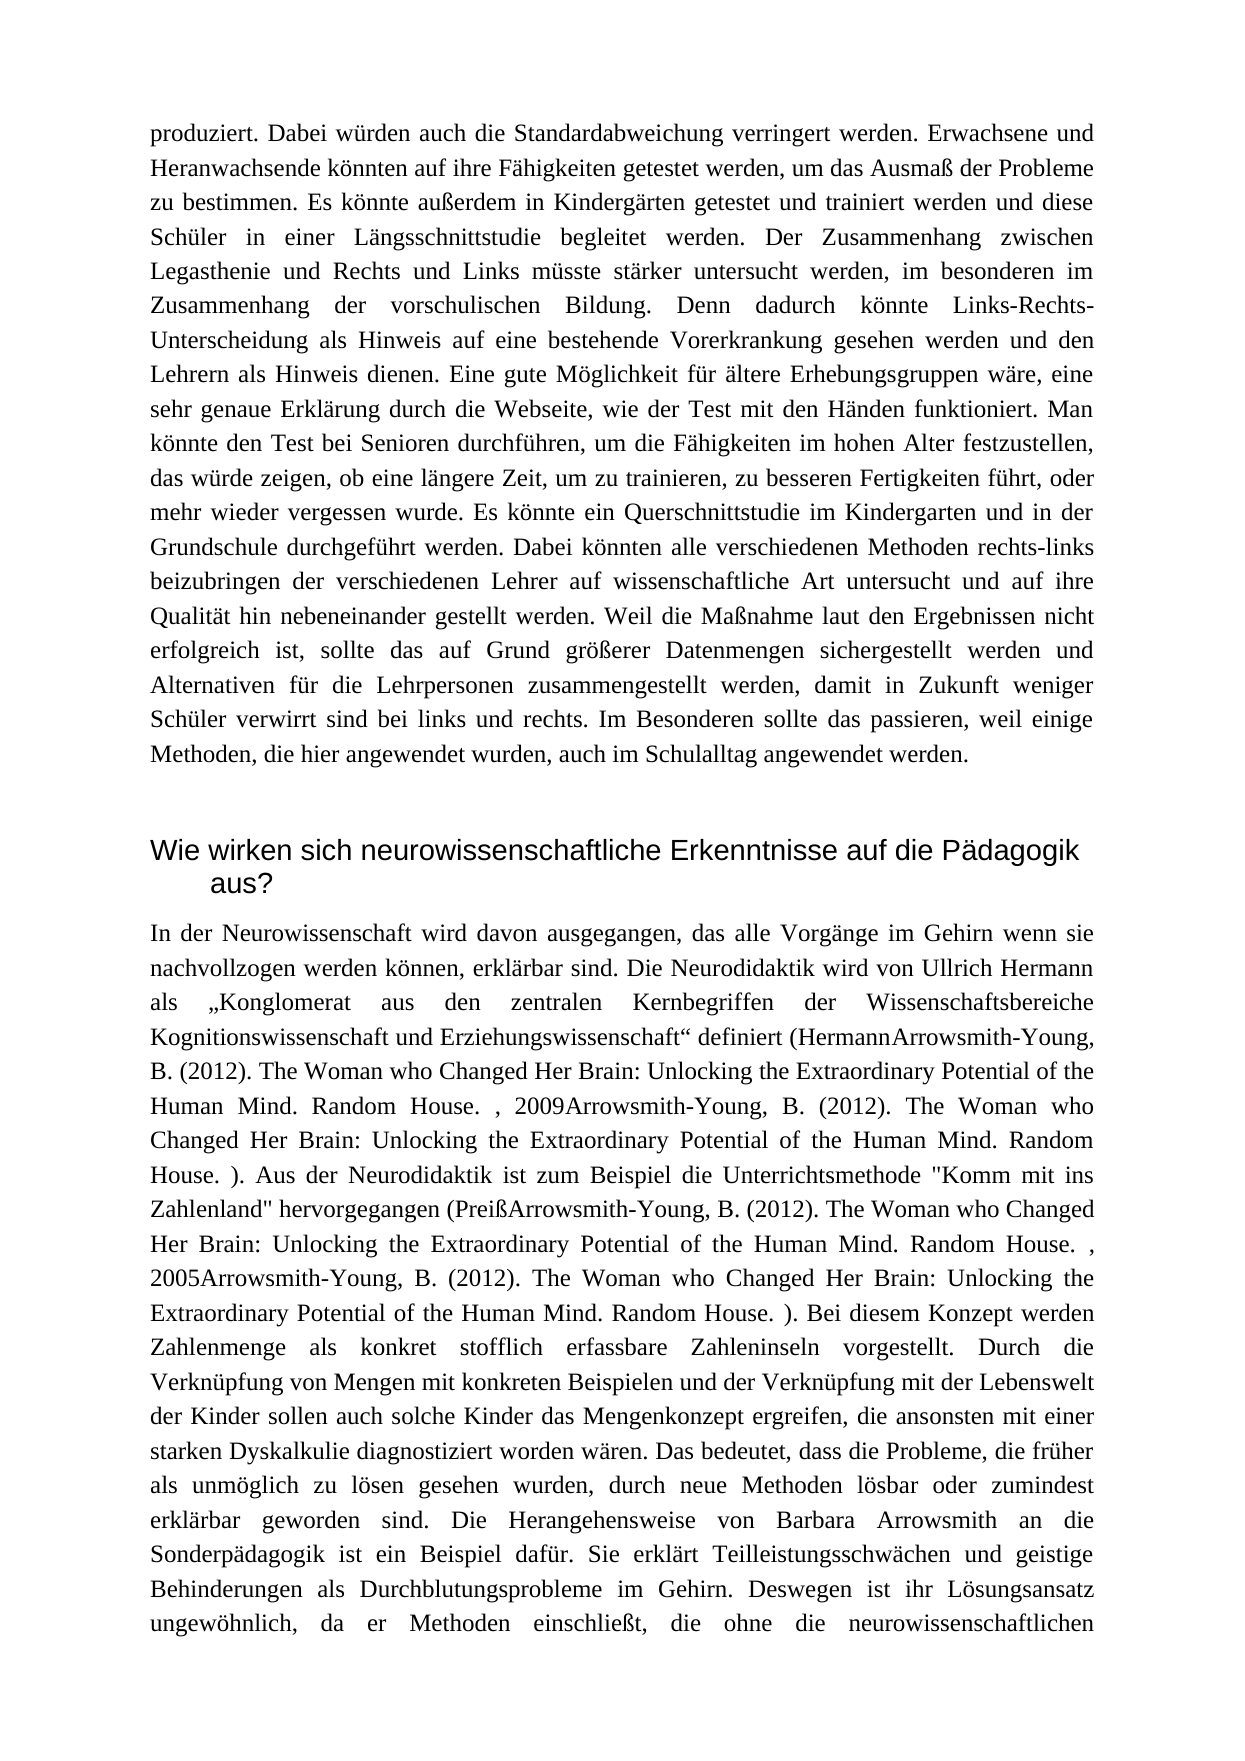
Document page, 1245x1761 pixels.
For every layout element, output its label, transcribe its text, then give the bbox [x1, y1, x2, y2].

subtitle Wie wirken sich neurowissenschaftliche Erkenntnisse auf die Pädagogik aus? [150, 833, 1095, 900]
text In der Neurowissenschaft wird davon ausgegangen, das alle Vorgänge im Gehirn wenn sie nachvollzogen werden können, erklärbar sind. Die Neurodidaktik wird von Ullrich Hermann als „Konglomerat aus den zentralen Kernbegriffen der Wissenschaftsbereiche Kognitionswissenschaft und Erziehungswissenschaft“ definiert (Hermann Arrowsmith-Young, B. (2012). The Woman who Changed Her Brain: Unlocking the Extraordinary Potential of the Human Mind. Random House. , 2009 Arrowsmith-Young, B. (2012). The Woman who Changed Her Brain: Unlocking the Extraordinary Potential of the Human Mind. Random House. ). Aus der Neurodidaktik ist zum Beispiel die Unterrichtsmethode "Komm mit ins Zahlenland" hervorgegangen (Preiß Arrowsmith-Young, B. (2012). The Woman who Changed Her Brain: Unlocking the Extraordinary Potential of the Human Mind. Random House. , 2005 Arrowsmith-Young, B. (2012). The Woman who Changed Her Brain: Unlocking the Extraordinary Potential of the Human Mind. Random House. ). Bei diesem Konzept werden Zahlenmenge als konkret stofflich erfassbare Zahleninseln vorgestellt. Durch die Verknüpfung von Mengen mit konkreten Beispielen und der Verknüpfung mit der Lebenswelt der Kinder sollen auch solche Kinder das Mengenkonzept ergreifen, die ansonsten mit einer starken Dyskalkulie diagnostiziert worden wären. Das bedeutet, dass die Probleme, die früher als unmöglich zu lösen gesehen wurden, durch neue Methoden lösbar oder zumindest erklärbar geworden sind. Die Herangehensweise von Barbara Arrowsmith an die Sonderpädagogik ist ein Beispiel dafür. Sie erklärt Teilleistungsschwächen und geistige Behinderungen als Durchblutungsprobleme im Gehirn. Deswegen ist ihr Lösungsansatz ungewöhnlich, da er Methoden einschließt, die ohne die neurowissenschaftlichen [150, 918, 1095, 1637]
text produziert. Dabei würden auch die Standardabweichung verringert werden. Erwachsene und Heranwachsende könnten auf ihre Fähigkeiten getestet werden, um das Ausmaß der Probleme zu bestimmen. Es könnte außerdem in Kindergärten getestet und trainiert werden und diese Schüler in einer Längsschnittstudie begleitet werden. Der Zusammenhang zwischen Legasthenie und Rechts und Links müsste stärker untersucht werden, im besonderen im Zusammenhang der vorschulischen Bildung. Denn dadurch könnte Links-Rechts-Unterscheidung als Hinweis auf eine bestehende Vorerkrankung gesehen werden und den Lehrern als Hinweis dienen. Eine gute Möglichkeit für ältere Erhebungsgruppen wäre, eine sehr genaue Erklärung durch die Webseite, wie der Test mit den Händen funktioniert. Man könnte den Test bei Senioren durchführen, um die Fähigkeiten im hohen Alter festzustellen, das würde zeigen, ob eine längere Zeit, um zu trainieren, zu besseren Fertigkeiten führt, oder mehr wieder vergessen wurde. Es könnte ein Querschnittstudie im Kindergarten und in der Grundschule durchgeführt werden. Dabei könnten alle verschiedenen Methoden rechts-links beizubringen der verschiedenen Lehrer auf wissenschaftliche Art untersucht und auf ihre Qualität hin nebeneinander gestellt werden. Weil die Maßnahme laut den Ergebnissen nicht erfolgreich ist, sollte das auf Grund größerer Datenmengen sichergestellt werden und Alternativen für die Lehrpersonen zusammengestellt werden, damit in Zukunft weniger Schüler verwirrt sind bei links und rechts. Im Besonderen sollte das passieren, weil einige Methoden, die hier angewendet wurden, auch im Schulalltag angewendet werden. [150, 118, 1095, 767]
